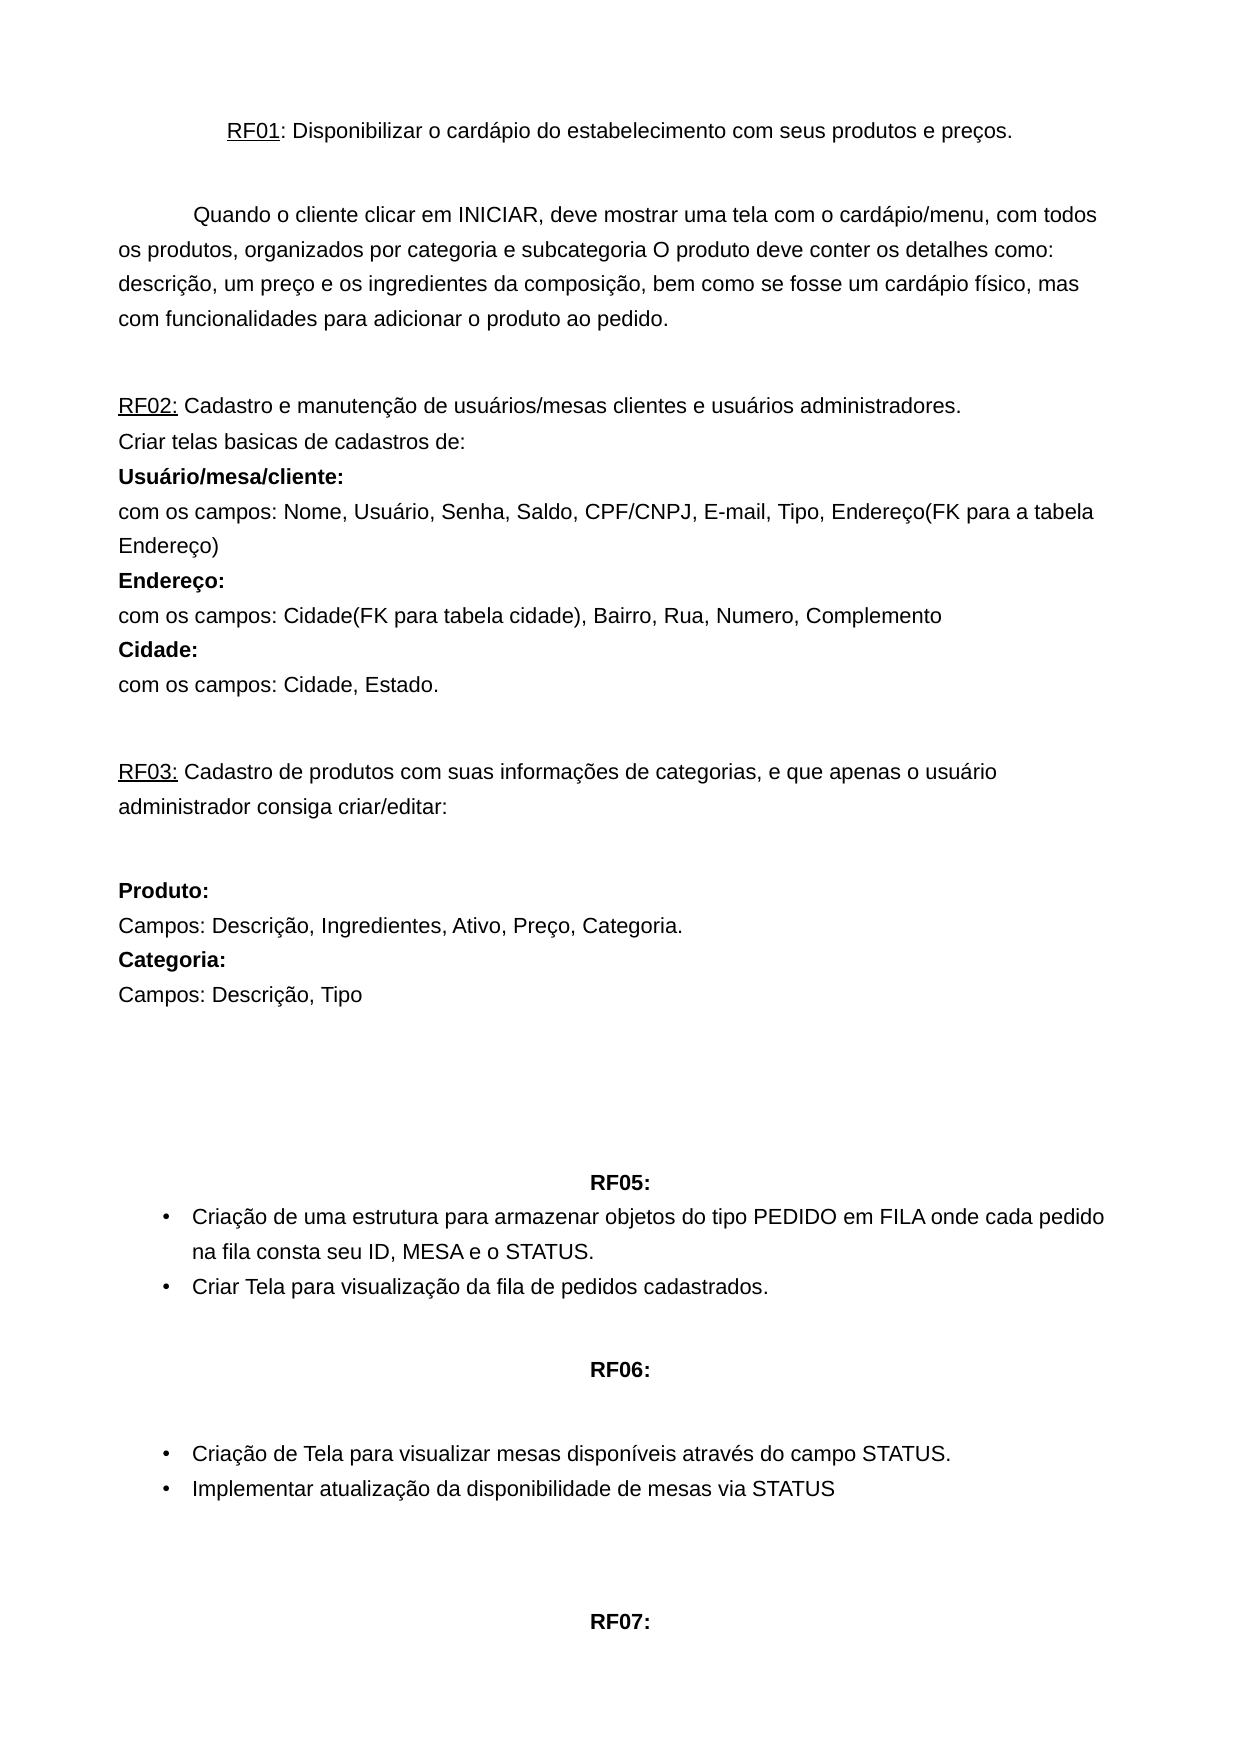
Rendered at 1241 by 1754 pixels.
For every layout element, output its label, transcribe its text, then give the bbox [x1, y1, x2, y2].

text RF02: Cadastro e manutenção de usuários/mesas clientes e usuários administradores. [118, 390, 1122, 418]
text com os campos: Nome, Usuário, Senha, Saldo, CPF/CNPJ, E-mail, Tipo, Endereço(FK para a tabela Endereço) [118, 499, 1122, 558]
text com os campos: Cidade(FK para tabela cidade), Bairro, Rua, Numero, Complemento [118, 603, 1122, 628]
text Quando o cliente clicar em INICIAR, deve mostrar uma tela com o cardápio/menu, com todos os produtos, organizados por categoria e subcategoria O produto deve conter os detalhes como: descrição, um preço e os ingredientes da composição, bem como se fosse um cardápio físico, mas com funcionalidades para adicionar o produto ao pedido. [118, 202, 1122, 331]
text Categoria: [118, 947, 1122, 972]
text Criar telas basicas de cadastros de: [118, 429, 1122, 454]
list Implementar atualização da disponibilidade de mesas via STATUS [162, 1476, 1122, 1501]
text RF01: Disponibilizar o cardápio do estabelecimento com seus produtos e preços. [118, 118, 1122, 143]
text RF06: [118, 1357, 1122, 1382]
text Cidade: [118, 637, 1122, 663]
text Usuário/mesa/cliente: [118, 464, 1122, 489]
text RF07: [118, 1608, 1122, 1634]
list Criar Tela para visualização da fila de pedidos cadastrados. [162, 1273, 1122, 1299]
text Campos: Descrição, Ingredientes, Ativo, Preço, Categoria. [118, 912, 1122, 938]
list Criação de uma estrutura para armazenar objetos do tipo PEDIDO em FILA onde cada pedido na fila consta seu ID, MESA e o STATUS. [162, 1204, 1122, 1264]
list Criação de Tela para visualizar mesas disponíveis através do campo STATUS. [162, 1441, 1122, 1466]
text Produto: [118, 878, 1122, 903]
text Campos: Descrição, Tipo [118, 982, 1122, 1007]
text Endereço: [118, 568, 1122, 593]
text RF05: [118, 1169, 1122, 1195]
text RF03: Cadastro de produtos com suas informações de categorias, e que apenas o usuário administrador consiga criar/editar: [118, 756, 1122, 819]
text com os campos: Cidade, Estado. [118, 672, 1122, 697]
